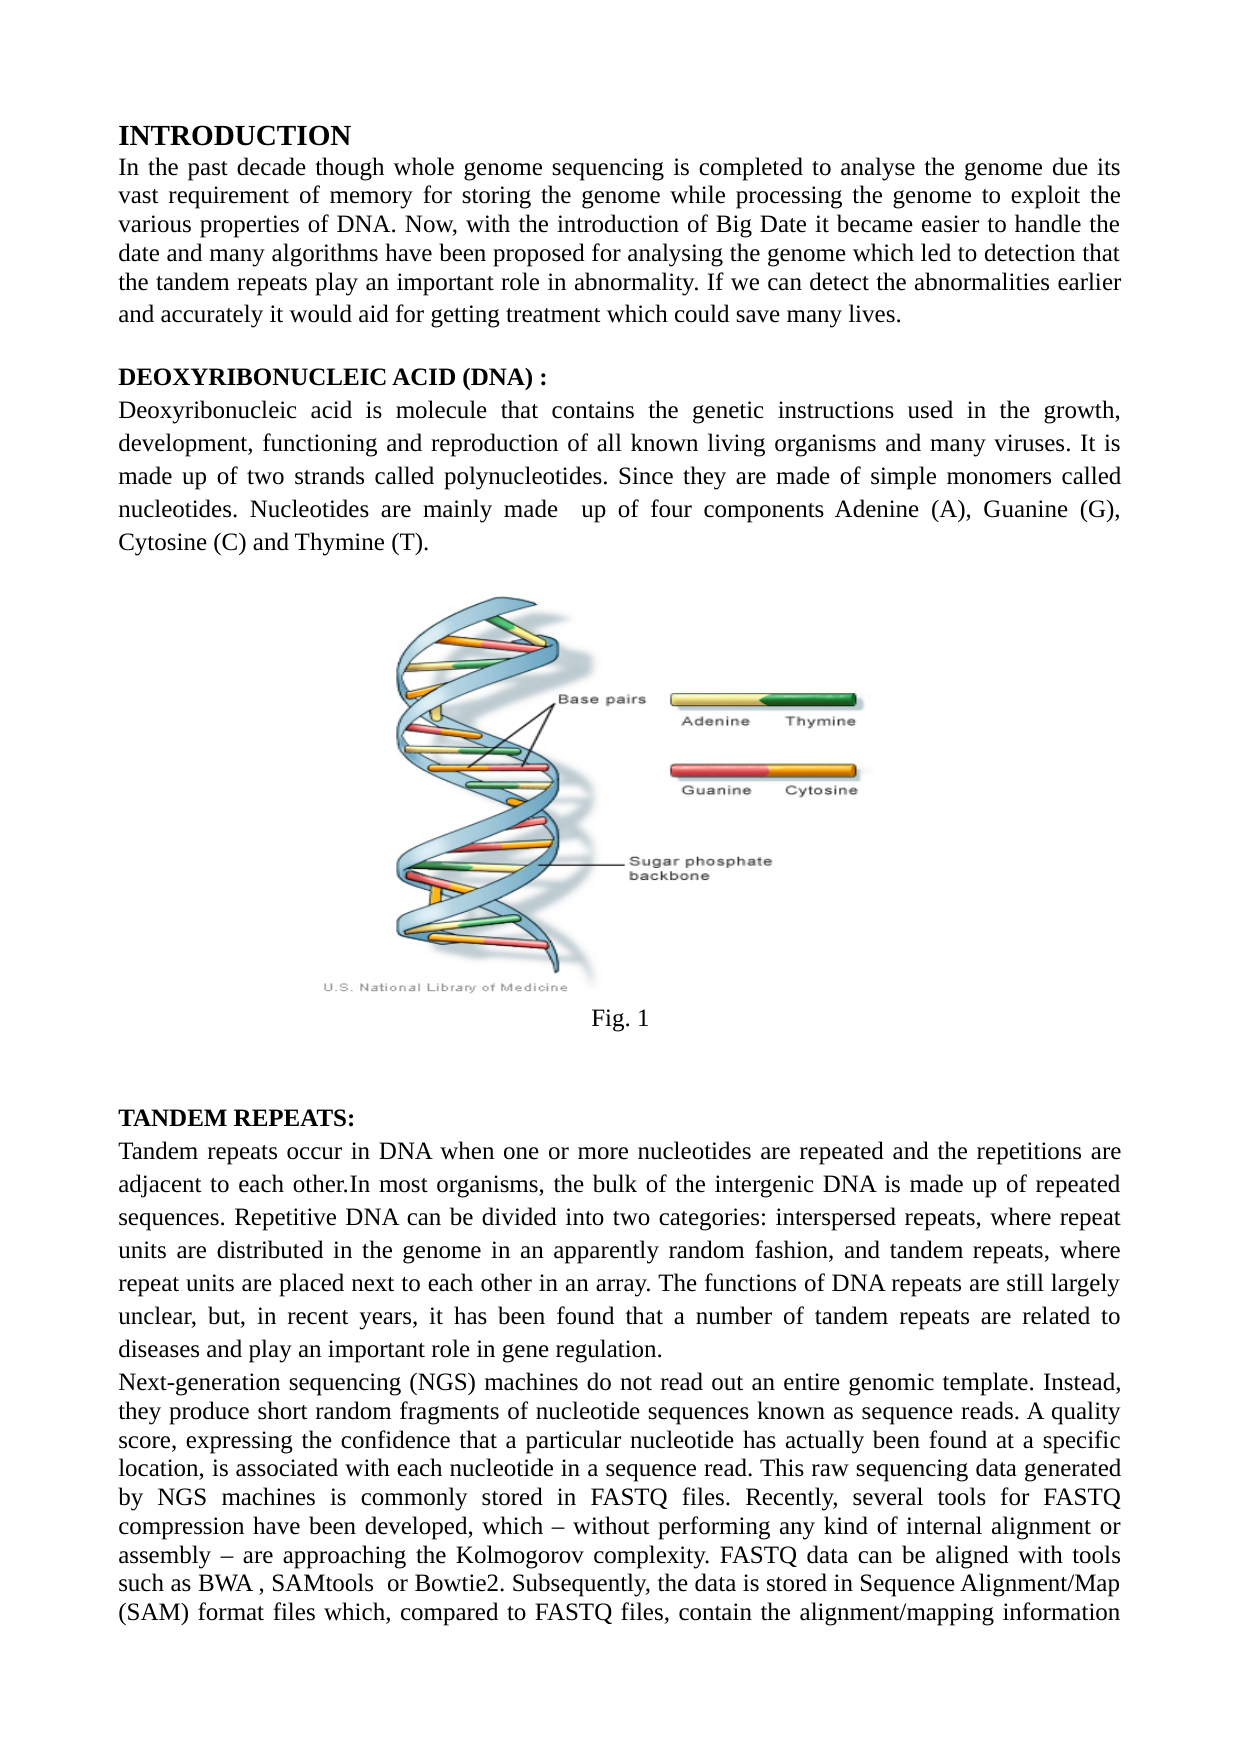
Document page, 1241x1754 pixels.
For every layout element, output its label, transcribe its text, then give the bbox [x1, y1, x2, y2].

text Fig. 1 [118, 1003, 1122, 1032]
text Next-generation sequencing (NGS) machines do not read out an entire genomic template. Instead, they produce short random fragments of nucleotide sequences known as sequence reads. A quality score, expressing the confidence that a particular nucleotide has actually been found at a specific location, is associated with each nucleotide in a sequence read. This raw sequencing data generated by NGS machines is commonly stored in FASTQ files. Recently, several tools for FASTQ compression have been developed, which – without performing any kind of internal alignment or assembly – are approaching the Kolmogorov complexity. FASTQ data can be aligned with tools such as BWA , SAMtools or Bowtie2. Subsequently, the data is stored in Sequence Alignment/Map (SAM) format files which, compared to FASTQ files, contain the alignment/mapping information [118, 1367, 1122, 1626]
text Tandem repeats occur in DNA when one or more nucleotides are repeated and the repetitions are adjacent to each other.In most organisms, the bulk of the intergenic DNA is made up of repeated sequences. Repetitive DNA can be divided into two categories: interspersed repeats, where repeat units are distributed in the genome in an apparently random fashion, and tandem repeats, where repeat units are placed next to each other in an array. The functions of DNA repeats are still largely unclear, but, in recent years, it has been found that a number of tandem repeats are related to diseases and play an important role in gene regulation. [118, 1136, 1122, 1363]
text TANDEM REPEATS: [118, 1103, 1122, 1132]
text DEOXYRIBONUCLEIC ACID (DNA) : [118, 362, 1122, 391]
text In the past decade though whole genome sequencing is completed to analyse the genome due its vast requirement of memory for storing the genome while processing the genome to exploit the various properties of DNA. Now, with the introduction of Big Date it became easier to handle the date and many algorithms have been proposed for analysing the genome which led to detection that the tandem repeats play an important role in abnormality. If we can detect the abnormalities earlier and accurately it would aid for getting treatment which could save many lives. [118, 152, 1122, 329]
text Deoxyribonucleic acid is molecule that contains the genetic instructions used in the growth, development, functioning and reproduction of all known living organisms and many viruses. It is made up of two strands called polynucleotides. Since they are made of simple monomers called nucleotides. Nucleotides are mainly made up of four components Adenine (A), Guanine (G), Cytosine (C) and Thymine (T). [118, 395, 1122, 556]
text INTRODUCTION [118, 118, 1122, 152]
picture [309, 560, 935, 1000]
